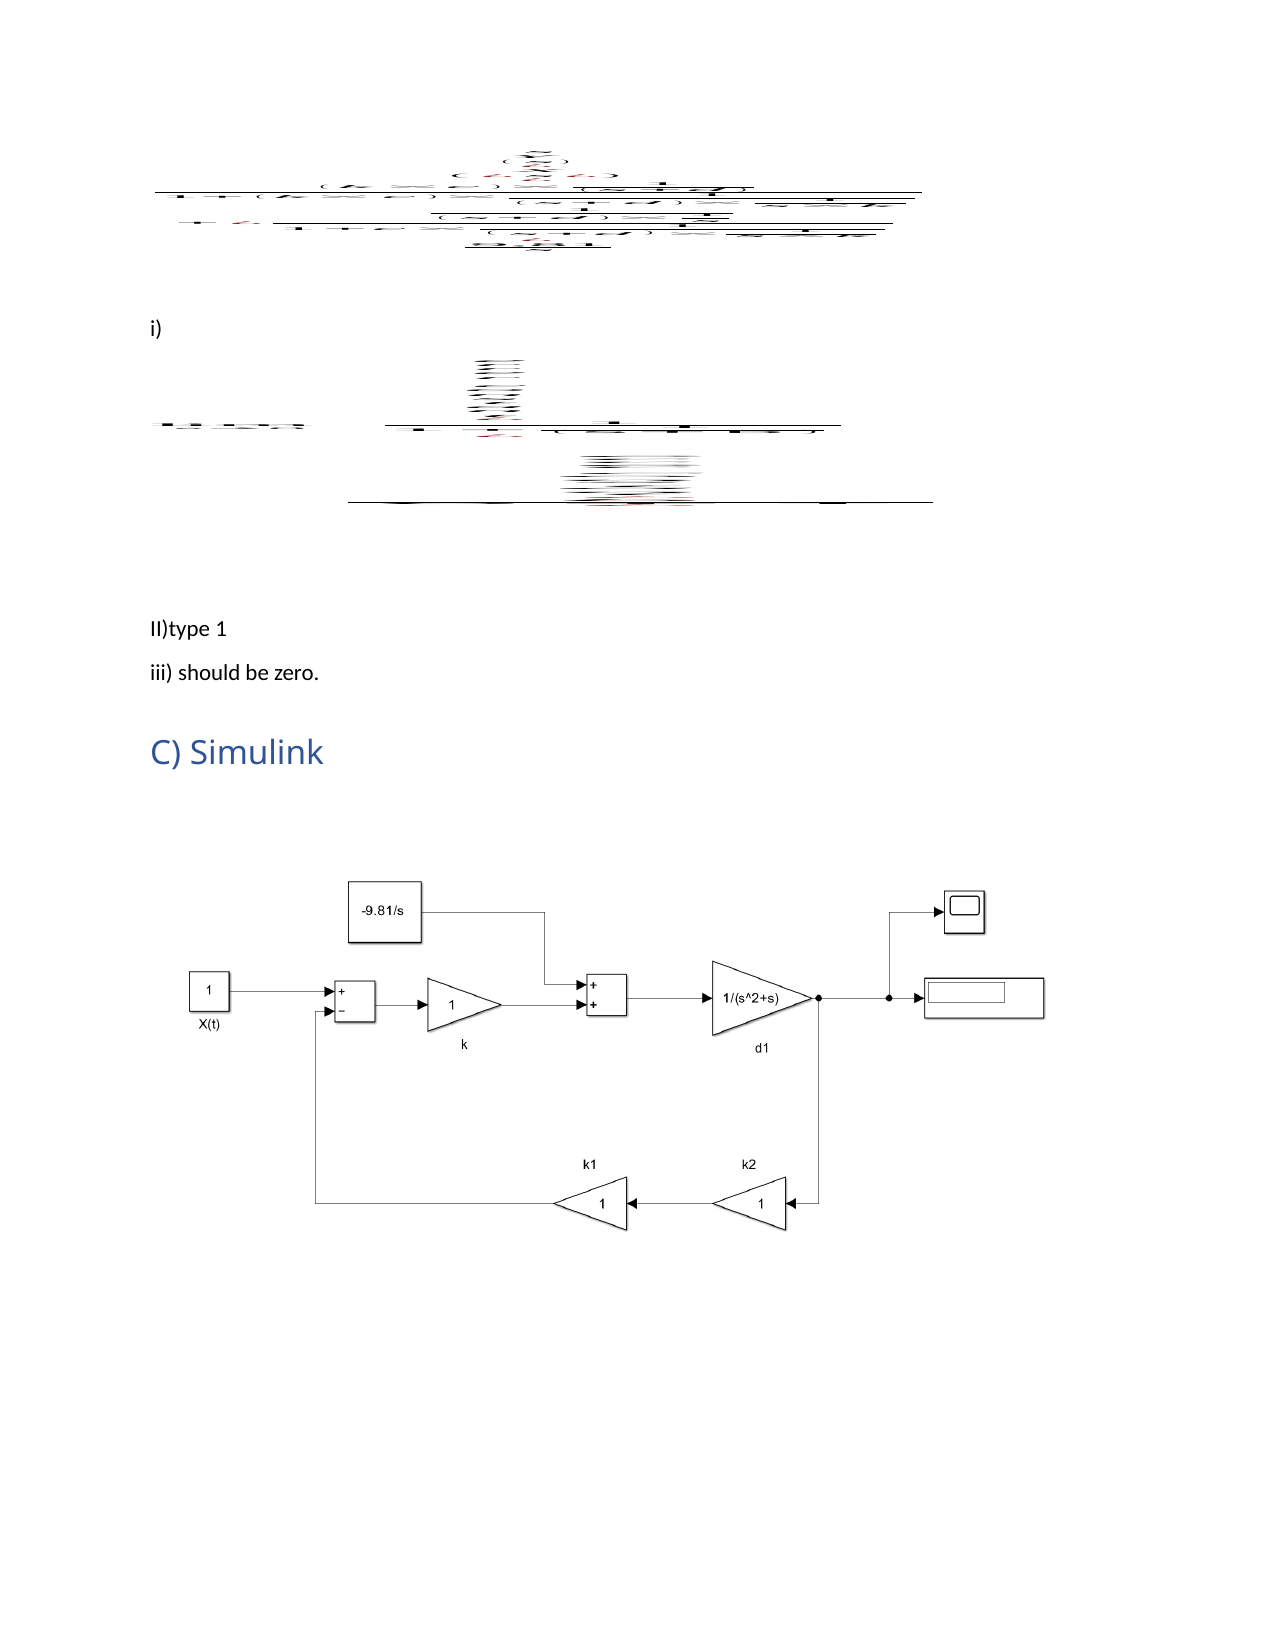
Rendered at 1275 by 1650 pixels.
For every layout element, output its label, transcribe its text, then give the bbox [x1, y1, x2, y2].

text iii) should be zero. [150, 658, 1125, 687]
subtitle C) Simulink [150, 728, 1125, 774]
text II)type 1 [150, 614, 1125, 642]
text i) [150, 314, 1125, 342]
